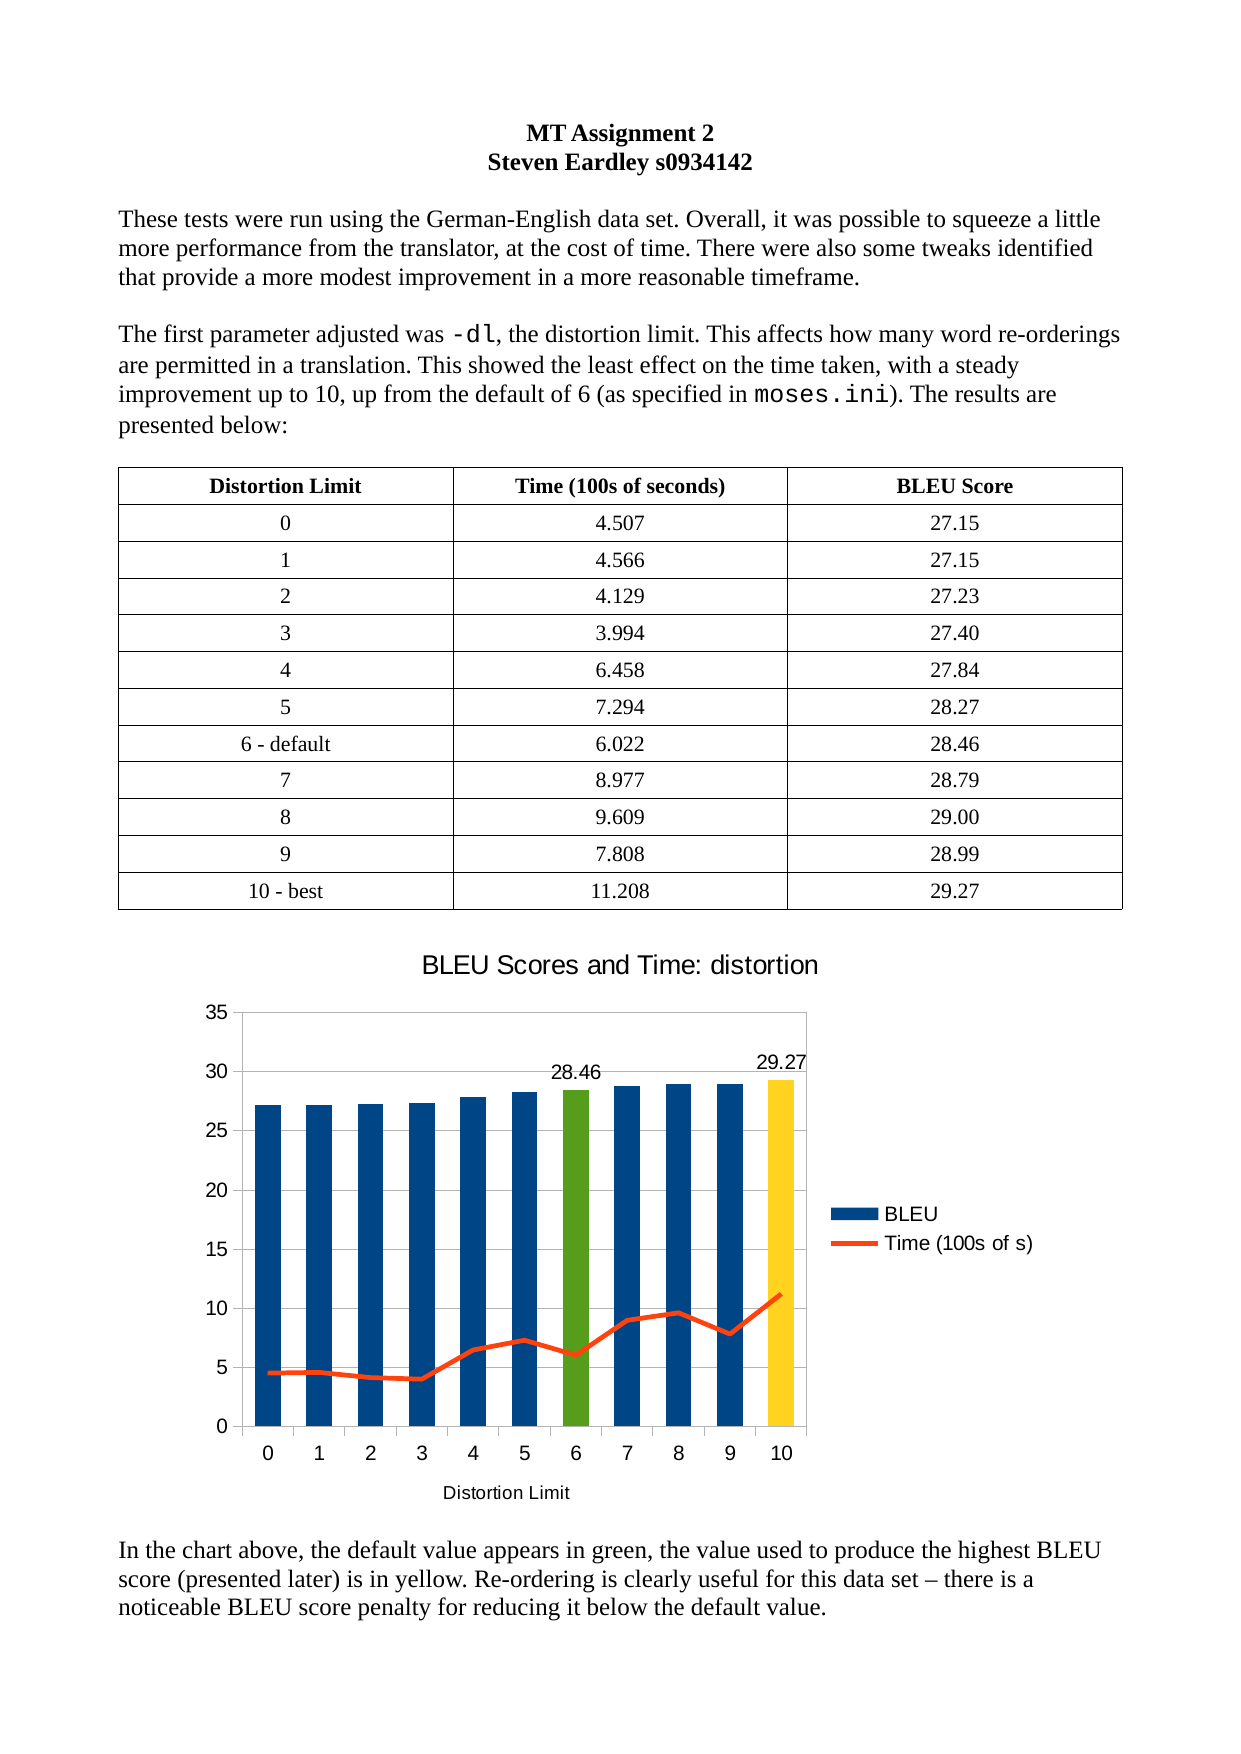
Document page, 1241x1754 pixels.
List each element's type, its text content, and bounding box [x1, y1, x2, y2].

table_cell 4 [119, 652, 453, 688]
table_cell 1 [119, 542, 453, 578]
table_cell 11.208 [454, 873, 787, 908]
table_cell 8.977 [454, 762, 787, 798]
table_cell 3 [119, 615, 453, 651]
table_cell 6.458 [454, 652, 787, 688]
table_cell 28.27 [788, 689, 1122, 725]
table_cell 0 [119, 505, 453, 541]
table_cell 27.40 [788, 615, 1122, 651]
table_cell 27.23 [788, 579, 1122, 614]
table_cell 5 [119, 689, 453, 725]
table_cell 6.022 [454, 726, 787, 761]
table_header Distortion Limit [119, 468, 453, 504]
text Steven Eardley s0934142 [118, 147, 1122, 176]
table_cell 27.84 [788, 652, 1122, 688]
table_cell 27.15 [788, 505, 1122, 541]
table_cell 10 - best [119, 873, 453, 908]
table_cell 8 [119, 799, 453, 835]
table_cell 27.15 [788, 542, 1122, 578]
text These tests were run using the German-English data set. Overall, it was possible to squeeze a little more performance from the translator, at the cost of time. There were also some tweaks identified that provide a more modest improvement in a more reasonable timeframe. [118, 204, 1122, 291]
table_cell 2 [119, 579, 453, 614]
table_cell 9.609 [454, 799, 787, 835]
table_cell 7.294 [454, 689, 787, 725]
table_cell 6 - default [119, 726, 453, 761]
table_header Time (100s of seconds) [454, 468, 787, 504]
table_cell 28.46 [788, 726, 1122, 761]
text The first parameter adjusted was -dl, the distortion limit. This affects how many word re-orderings are permitted in a translation. This showed the least effect on the time taken, with a steady improvement up to 10, up from the default of 6 (as specified in moses.ini). The results are presented below: [118, 319, 1122, 438]
table_cell 4.129 [454, 579, 787, 614]
text MT Assignment 2 [118, 118, 1122, 147]
table_cell 29.00 [788, 799, 1122, 835]
table_cell 28.99 [788, 836, 1122, 872]
table_header BLEU Score [788, 468, 1122, 504]
table_cell 3.994 [454, 615, 787, 651]
table_cell 4.507 [454, 505, 787, 541]
table_cell 9 [119, 836, 453, 872]
table_cell 4.566 [454, 542, 787, 578]
table_cell 7.808 [454, 836, 787, 872]
text In the chart above, the default value appears in green, the value used to produce the highest BLEU score (presented later) is in yellow. Re-ordering is clearly useful for this data set – there is a noticeable BLEU score penalty for reducing it below the default value. [118, 910, 1122, 1621]
table_cell 7 [119, 762, 453, 798]
table_cell 29.27 [788, 873, 1122, 908]
table_cell 28.79 [788, 762, 1122, 798]
